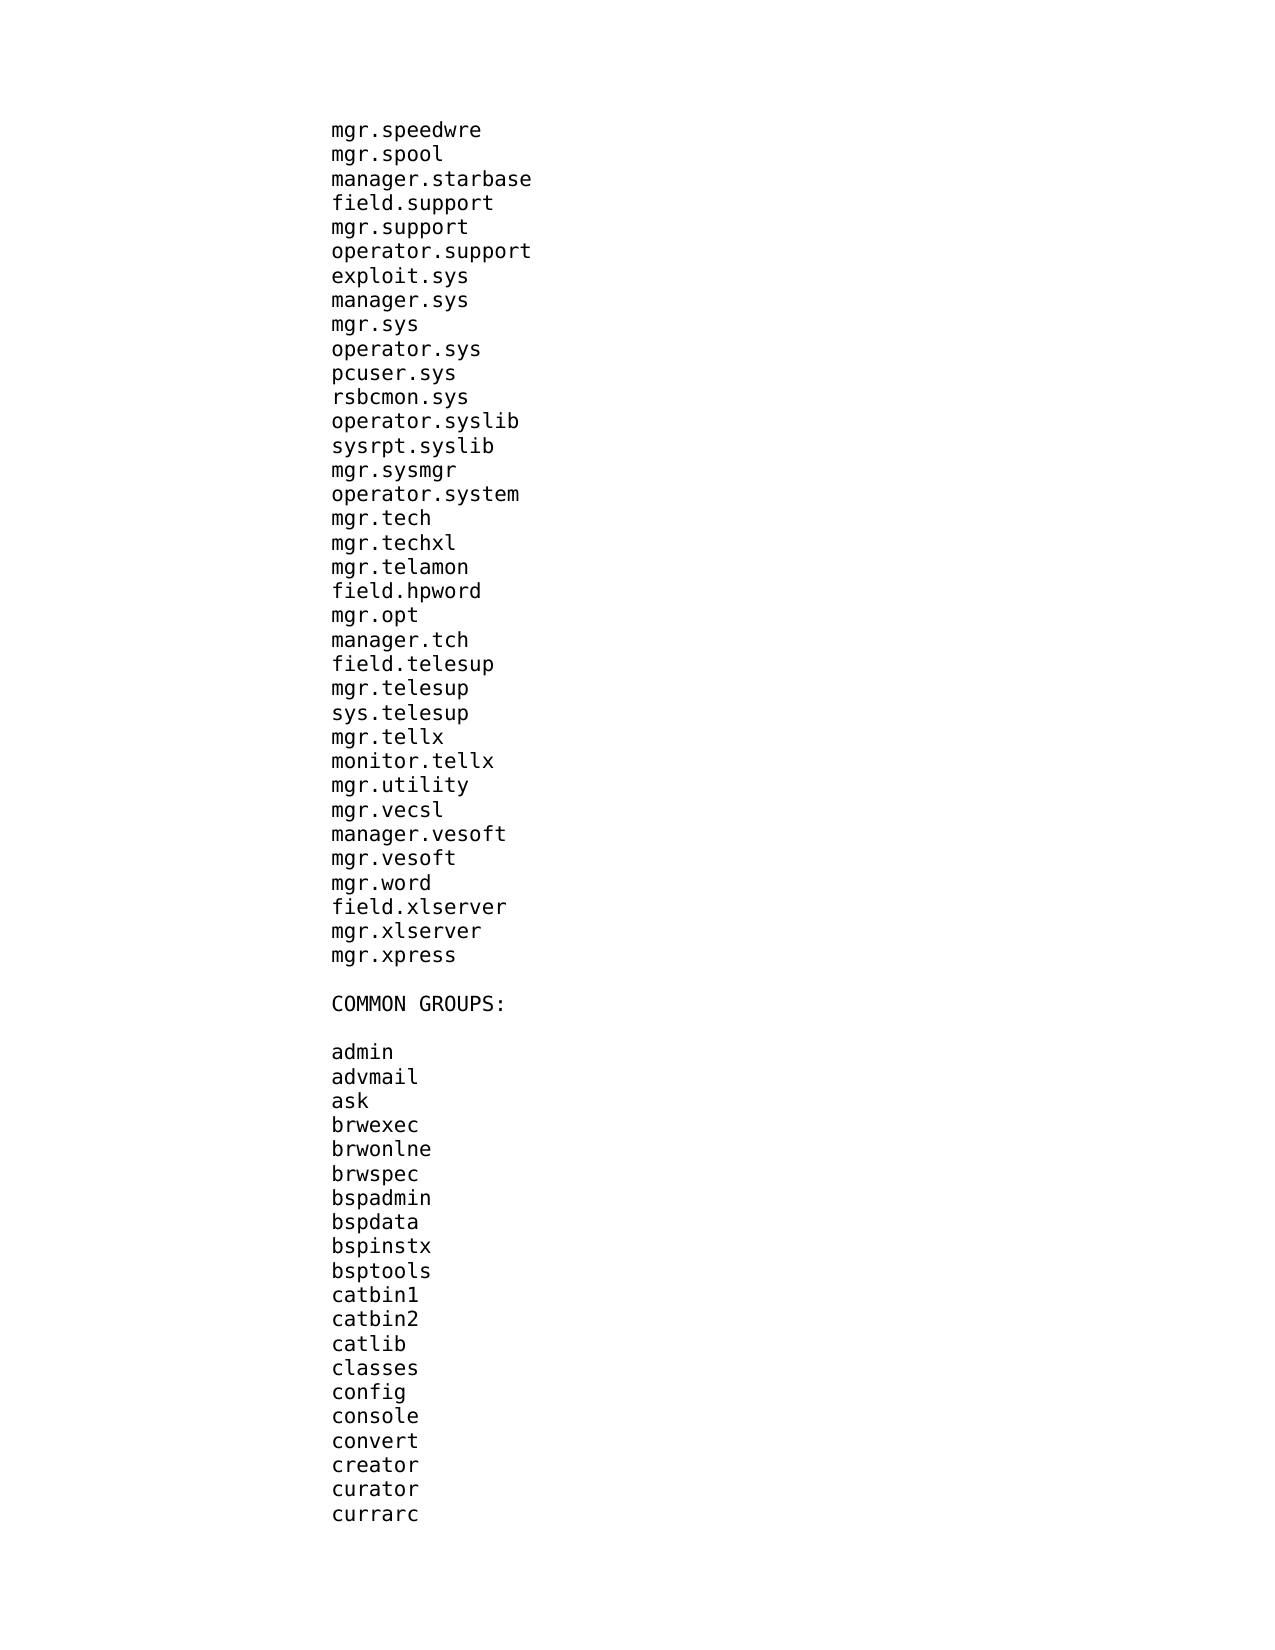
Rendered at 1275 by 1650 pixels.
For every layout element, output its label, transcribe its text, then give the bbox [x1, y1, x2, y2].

text mgr.support [118, 215, 1157, 239]
text operator.system [118, 482, 1157, 506]
text mgr.vesoft [118, 846, 1157, 871]
text catlib [118, 1332, 1157, 1356]
text sysrpt.syslib [118, 434, 1157, 458]
text mgr.sys [118, 312, 1157, 337]
text mgr.vecsl [118, 798, 1157, 822]
text brwonlne [118, 1137, 1157, 1162]
text admin [118, 1040, 1157, 1065]
text bspadmin [118, 1186, 1157, 1210]
text exploit.sys [118, 264, 1157, 288]
text rsbcmon.sys [118, 385, 1157, 409]
text field.hpword [118, 579, 1157, 603]
text mgr.techxl [118, 531, 1157, 555]
text console [118, 1404, 1157, 1429]
text catbin2 [118, 1307, 1157, 1332]
text operator.syslib [118, 409, 1157, 434]
text operator.sys [118, 337, 1157, 361]
text manager.starbase [118, 167, 1157, 191]
text convert [118, 1429, 1157, 1453]
text creator [118, 1453, 1157, 1477]
text field.telesup [118, 652, 1157, 676]
text sys.telesup [118, 701, 1157, 725]
text brwexec [118, 1113, 1157, 1137]
text curator [118, 1477, 1157, 1502]
text config [118, 1380, 1157, 1404]
text mgr.speedwre [118, 118, 1157, 142]
text field.xlserver [118, 895, 1157, 919]
text COMMON GROUPS: [118, 992, 1157, 1016]
text bsptools [118, 1259, 1157, 1283]
text mgr.xlserver [118, 919, 1157, 943]
text bspinstx [118, 1234, 1157, 1259]
text operator.support [118, 239, 1157, 264]
text mgr.word [118, 871, 1157, 895]
text field.support [118, 191, 1157, 215]
text ask [118, 1089, 1157, 1113]
text bspdata [118, 1210, 1157, 1234]
text mgr.telamon [118, 555, 1157, 579]
text catbin1 [118, 1283, 1157, 1307]
text classes [118, 1356, 1157, 1380]
text mgr.telesup [118, 676, 1157, 701]
text mgr.xpress [118, 943, 1157, 968]
text mgr.tech [118, 506, 1157, 531]
text advmail [118, 1065, 1157, 1089]
text manager.sys [118, 288, 1157, 312]
text monitor.tellx [118, 749, 1157, 773]
text manager.tch [118, 628, 1157, 652]
text brwspec [118, 1162, 1157, 1186]
text mgr.tellx [118, 725, 1157, 749]
text currarc [118, 1502, 1157, 1526]
text mgr.utility [118, 773, 1157, 798]
text pcuser.sys [118, 361, 1157, 385]
text mgr.opt [118, 603, 1157, 628]
text mgr.spool [118, 142, 1157, 167]
text mgr.sysmgr [118, 458, 1157, 482]
text manager.vesoft [118, 822, 1157, 846]
